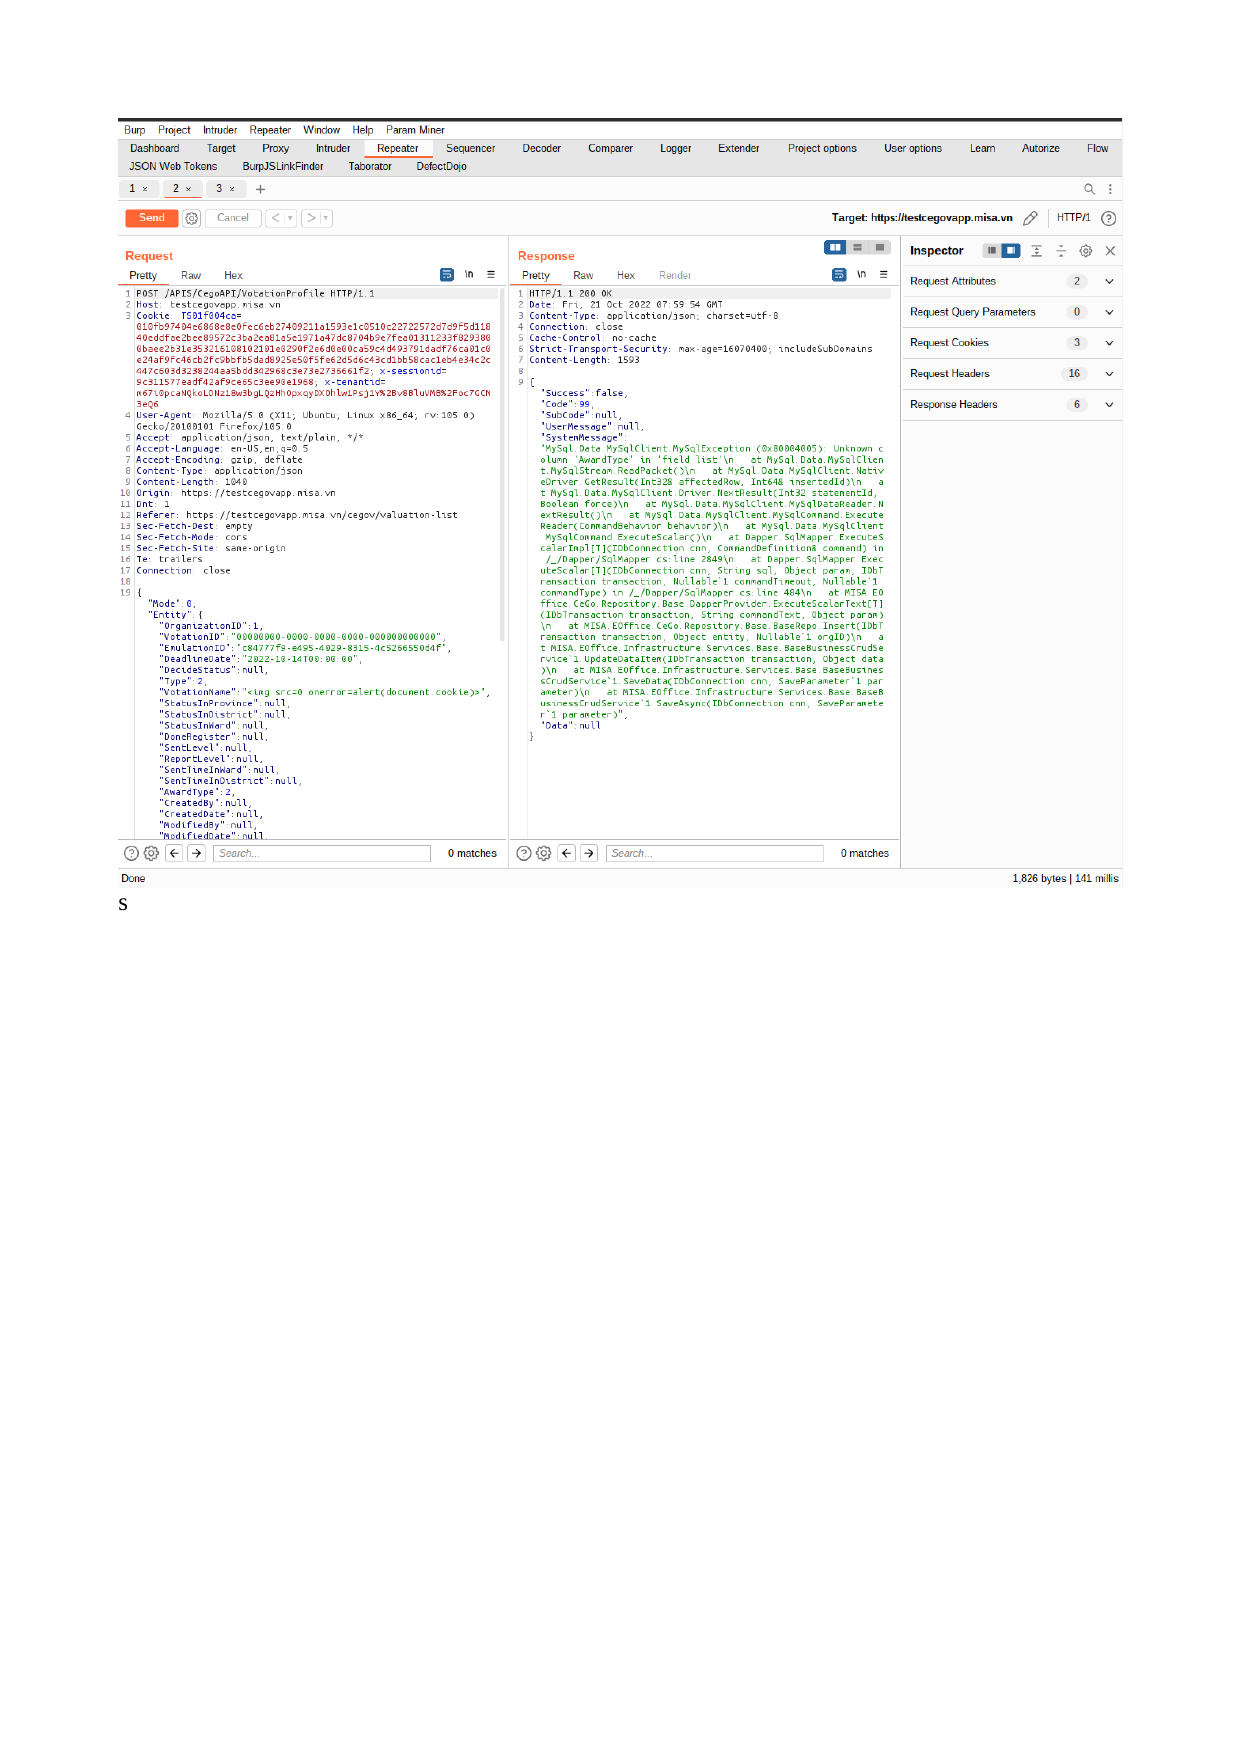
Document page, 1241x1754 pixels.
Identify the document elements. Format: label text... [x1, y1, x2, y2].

picture [118, 118, 1123, 888]
text s [118, 888, 1122, 916]
